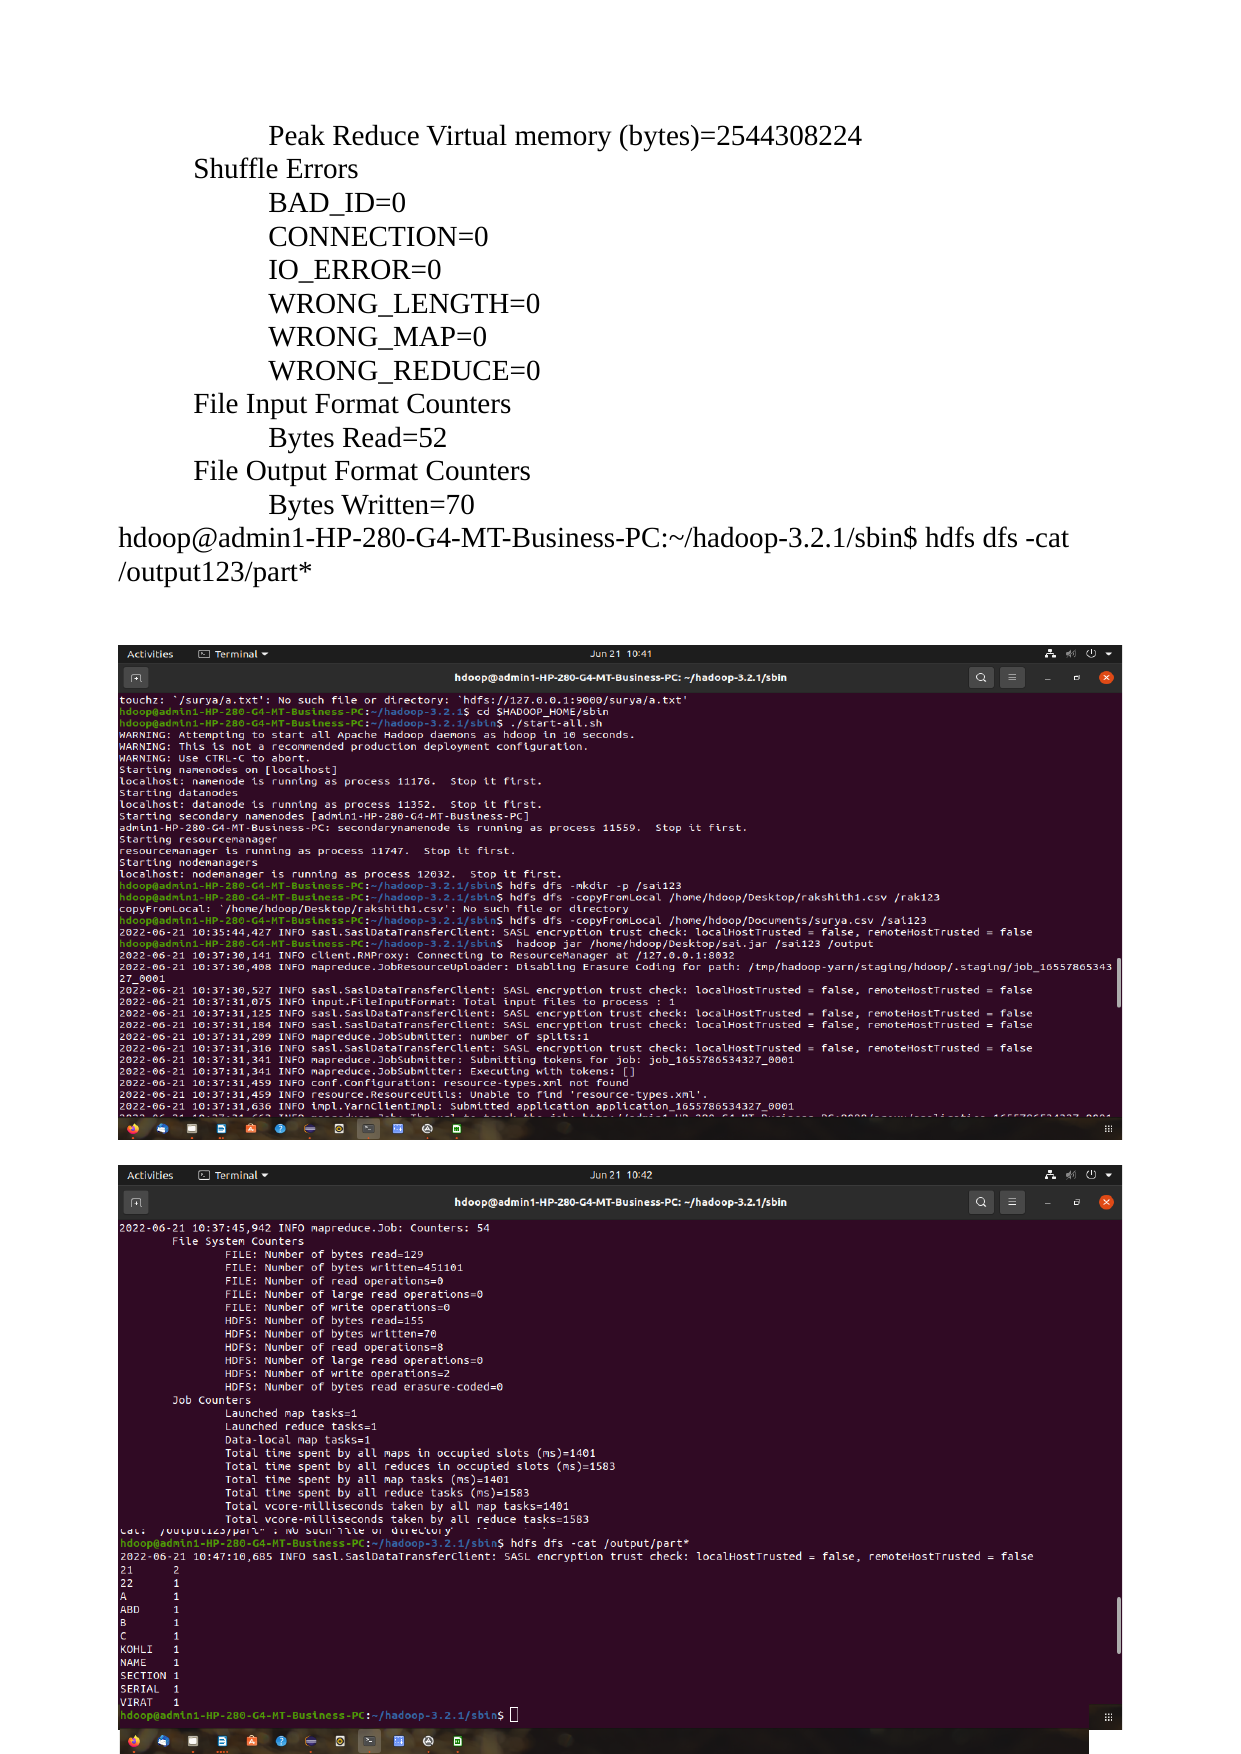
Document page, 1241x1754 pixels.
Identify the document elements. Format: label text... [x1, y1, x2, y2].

text Bytes Written=70 [118, 487, 1122, 521]
picture [118, 645, 1123, 1140]
text WRONG_MAP=0 [118, 319, 1122, 353]
text CONNECTION=0 [118, 219, 1122, 252]
text BAD_ID=0 [118, 185, 1122, 219]
text File Output Format Counters [118, 453, 1122, 487]
text WRONG_REDUCE=0 [118, 353, 1122, 386]
text Peak Reduce Virtual memory (bytes)=2544308224 [118, 118, 1122, 152]
text Bytes Read=52 [118, 420, 1122, 453]
text WRONG_LENGTH=0 [118, 286, 1122, 319]
text File Input Format Counters [118, 386, 1122, 420]
picture [118, 1165, 1123, 1754]
text Shuffle Errors [118, 152, 1122, 185]
text IO_ERROR=0 [118, 252, 1122, 286]
text hdoop@admin1-HP-280-G4-MT-Business-PC:~/hadoop-3.2.1/sbin$ hdfs dfs -cat /output123/part* [118, 521, 1122, 588]
